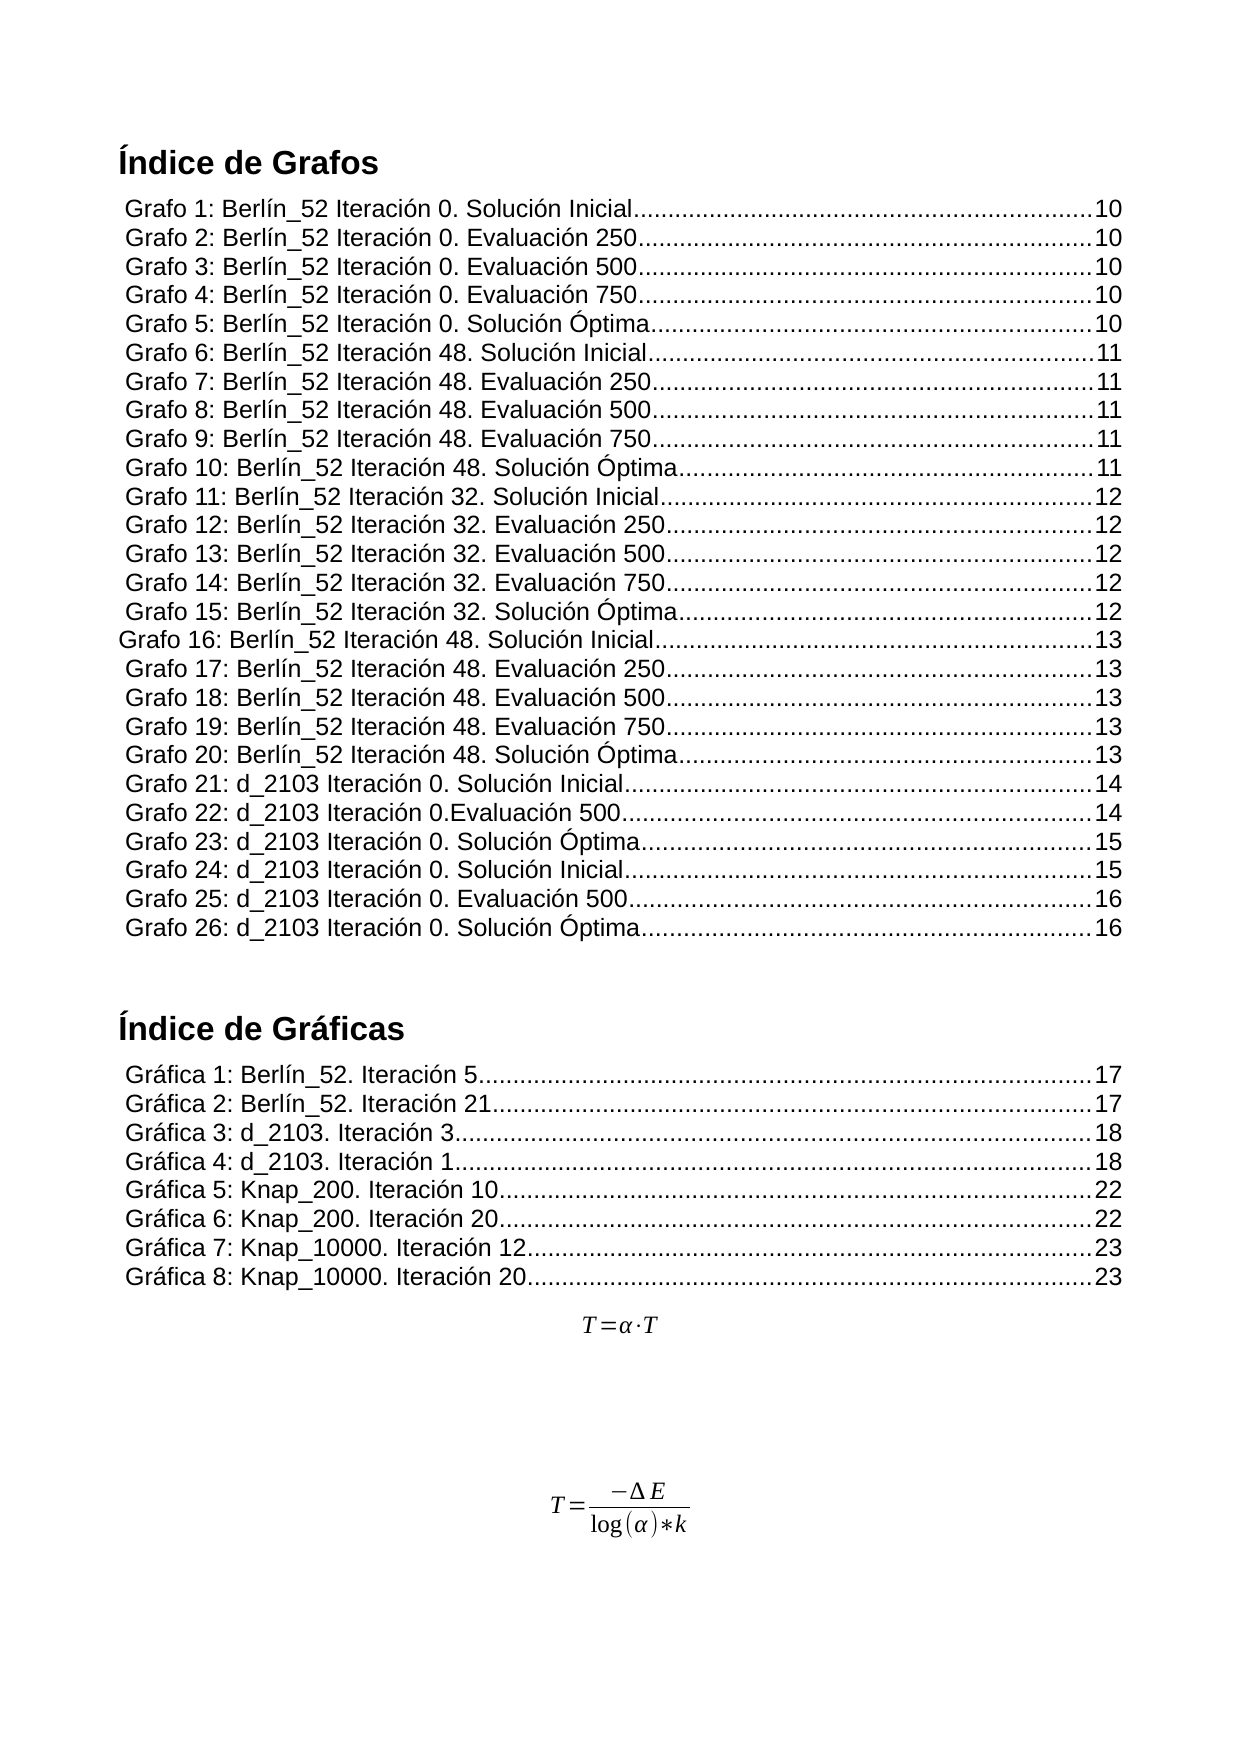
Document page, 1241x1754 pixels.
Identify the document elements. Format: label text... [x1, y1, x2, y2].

text Grafo 17: Berlín_52 Iteración 48. Evaluación 250 13 [118, 654, 1122, 683]
text Grafo 22: d_2103 Iteración 0.Evaluación 500 14 [118, 798, 1122, 827]
text Gráfica 6: Knap_200. Iteración 20 22 [118, 1204, 1122, 1233]
text Gráfica 3: d_2103. Iteración 3 18 [118, 1118, 1122, 1146]
subtitle Índice de Gráficas [118, 1009, 1122, 1048]
text Grafo 18: Berlín_52 Iteración 48. Evaluación 500 13 [118, 683, 1122, 712]
text Gráfica 8: Knap_10000. Iteración 20 23 [118, 1261, 1122, 1290]
text Grafo 24: d_2103 Iteración 0. Solución Inicial 15 [118, 855, 1122, 884]
text Grafo 19: Berlín_52 Iteración 48. Evaluación 750 13 [118, 712, 1122, 740]
text Grafo 7: Berlín_52 Iteración 48. Evaluación 250 11 [118, 367, 1122, 395]
subtitle Índice de Grafos [118, 143, 1122, 182]
text Gráfica 2: Berlín_52. Iteración 21 17 [118, 1089, 1122, 1118]
text Grafo 13: Berlín_52 Iteración 32. Evaluación 500 12 [118, 539, 1122, 568]
text Gráfica 7: Knap_10000. Iteración 12 23 [118, 1233, 1122, 1261]
text Grafo 8: Berlín_52 Iteración 48. Evaluación 500 11 [118, 395, 1122, 424]
text Gráfica 1: Berlín_52. Iteración 5 17 [118, 1060, 1122, 1089]
text Grafo 9: Berlín_52 Iteración 48. Evaluación 750 11 [118, 424, 1122, 453]
text Grafo 26: d_2103 Iteración 0. Solución Óptima 16 [118, 913, 1122, 942]
text Grafo 15: Berlín_52 Iteración 32. Solución Óptima 12 [118, 597, 1122, 625]
text Grafo 11: Berlín_52 Iteración 32. Solución Inicial 12 [118, 482, 1122, 510]
text Gráfica 5: Knap_200. Iteración 10 22 [118, 1175, 1122, 1204]
text Grafo 14: Berlín_52 Iteración 32. Evaluación 750 12 [118, 568, 1122, 597]
text Grafo 12: Berlín_52 Iteración 32. Evaluación 250 12 [118, 510, 1122, 539]
text Grafo 23: d_2103 Iteración 0. Solución Óptima 15 [118, 827, 1122, 855]
text Grafo 3: Berlín_52 Iteración 0. Evaluación 500 10 [118, 252, 1122, 280]
text Grafo 4: Berlín_52 Iteración 0. Evaluación 750 10 [118, 280, 1122, 309]
text Grafo 20: Berlín_52 Iteración 48. Solución Óptima 13 [118, 740, 1122, 769]
text Grafo 6: Berlín_52 Iteración 48. Solución Inicial 11 [118, 338, 1122, 367]
text Grafo 21: d_2103 Iteración 0. Solución Inicial 14 [118, 769, 1122, 798]
text Grafo 16: Berlín_52 Iteración 48. Solución Inicial 13 [118, 625, 1122, 654]
text Grafo 10: Berlín_52 Iteración 48. Solución Óptima 11 [118, 453, 1122, 482]
text Gráfica 4: d_2103. Iteración 1 18 [118, 1146, 1122, 1175]
text Grafo 1: Berlín_52 Iteración 0. Solución Inicial 10 [118, 194, 1122, 223]
text Grafo 5: Berlín_52 Iteración 0. Solución Óptima 10 [118, 309, 1122, 338]
text Grafo 25: d_2103 Iteración 0. Evaluación 500 16 [118, 884, 1122, 913]
text Grafo 2: Berlín_52 Iteración 0. Evaluación 250 10 [118, 223, 1122, 252]
